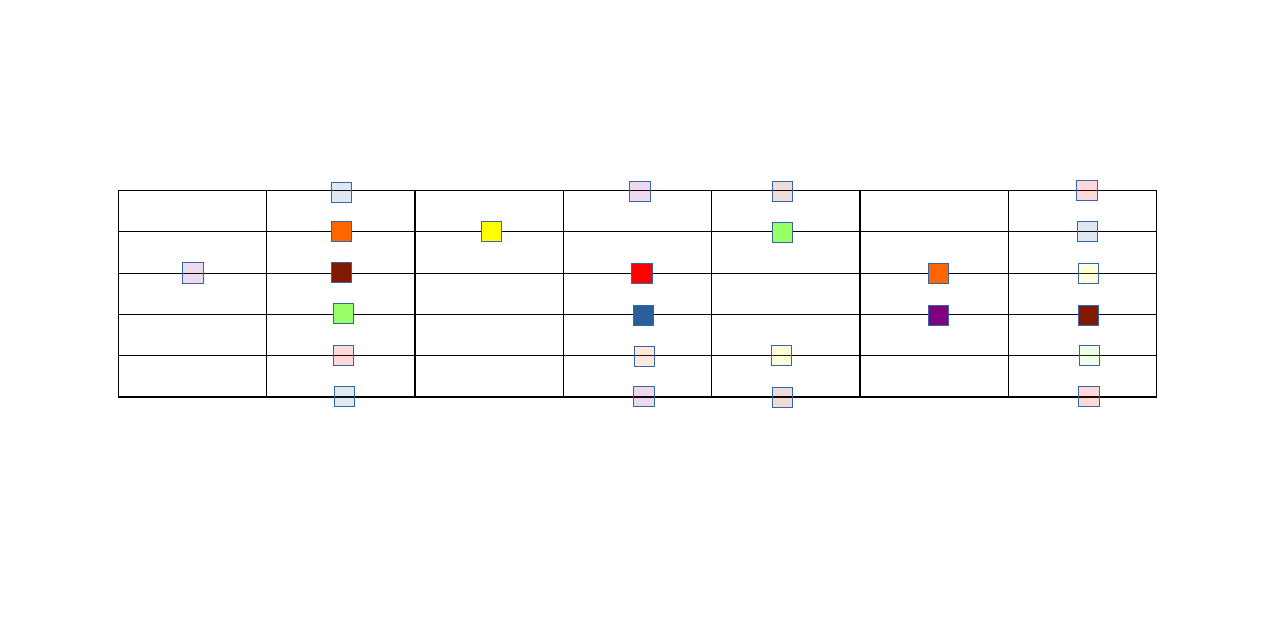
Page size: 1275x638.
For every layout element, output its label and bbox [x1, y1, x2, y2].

table_cell [1009, 356, 1156, 396]
table_cell [564, 315, 711, 355]
table_cell [267, 315, 414, 355]
table_cell [861, 232, 1008, 273]
table_cell [1009, 232, 1156, 273]
table_cell [564, 232, 711, 273]
table_cell [119, 315, 266, 355]
table_cell [861, 356, 1008, 396]
table_header [119, 191, 266, 231]
table_cell [267, 232, 414, 273]
table_cell [416, 274, 563, 314]
table_header [267, 191, 414, 231]
table_cell [416, 315, 563, 355]
table_cell [119, 232, 266, 273]
table_header [416, 191, 563, 231]
table_header [1009, 191, 1156, 231]
table_cell [267, 356, 414, 396]
table_cell [564, 356, 711, 396]
table_cell [861, 315, 1008, 355]
table_cell [119, 274, 266, 314]
table_cell [119, 356, 266, 396]
table_cell [712, 232, 859, 273]
table_cell [861, 274, 1008, 314]
table_cell [712, 274, 859, 314]
table_header [861, 191, 1008, 231]
table_cell [1009, 274, 1156, 314]
table_cell [267, 274, 414, 314]
table_cell [712, 315, 859, 355]
table_cell [1009, 315, 1156, 355]
table_header [564, 191, 711, 231]
table_cell [564, 274, 711, 314]
table_cell [712, 356, 859, 396]
table_cell [416, 232, 563, 273]
table_cell [416, 356, 563, 396]
table_header [712, 191, 859, 231]
